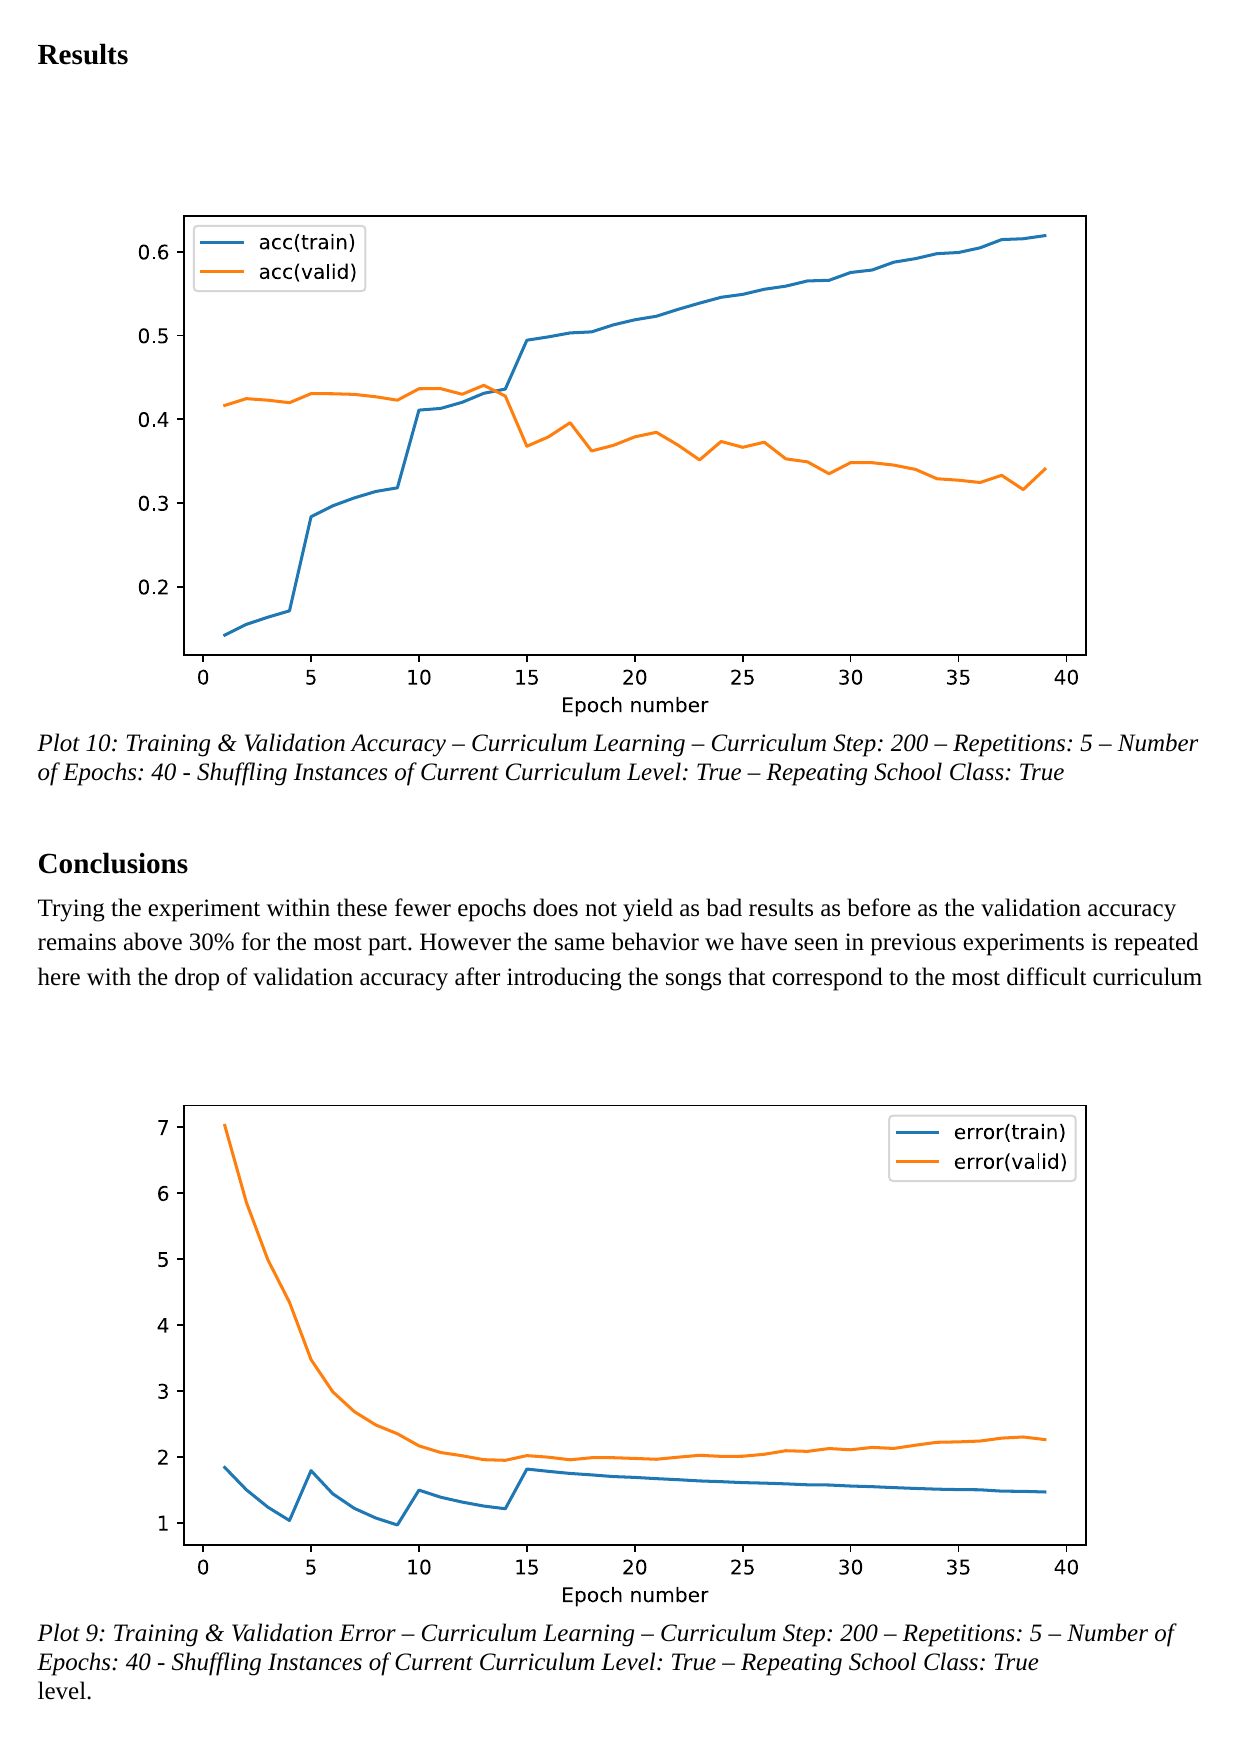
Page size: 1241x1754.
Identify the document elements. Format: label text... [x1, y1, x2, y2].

text level. [37, 1676, 1203, 1705]
text Plot 9: Training & Validation Error – Curriculum Learning – Curriculum Step: 200 – Repetitions: 5 – Number of Epochs: 40 - Shuffling Instances of Current Curriculum Level: True – Repeating School Class: True [37, 1035, 1203, 1676]
text Plot 10: Training & Validation Accuracy – Curriculum Learning – Curriculum Step: 200 – Repetitions: 5 – Number of Epochs: 40 - Shuffling Instances of Current Curriculum Level: True – Repeating School Class: True [37, 145, 1203, 786]
text Trying the experiment within these fewer epochs does not yield as bad results as before as the validation accuracy remains above 30% for the most part. However the same behavior we have seen in previous experiments is repeated here with the drop of validation accuracy after introducing the songs that correspond to the most difficult curriculum [37, 893, 1203, 1022]
subtitle Results [37, 37, 1203, 71]
subtitle Conclusions [37, 847, 1203, 880]
